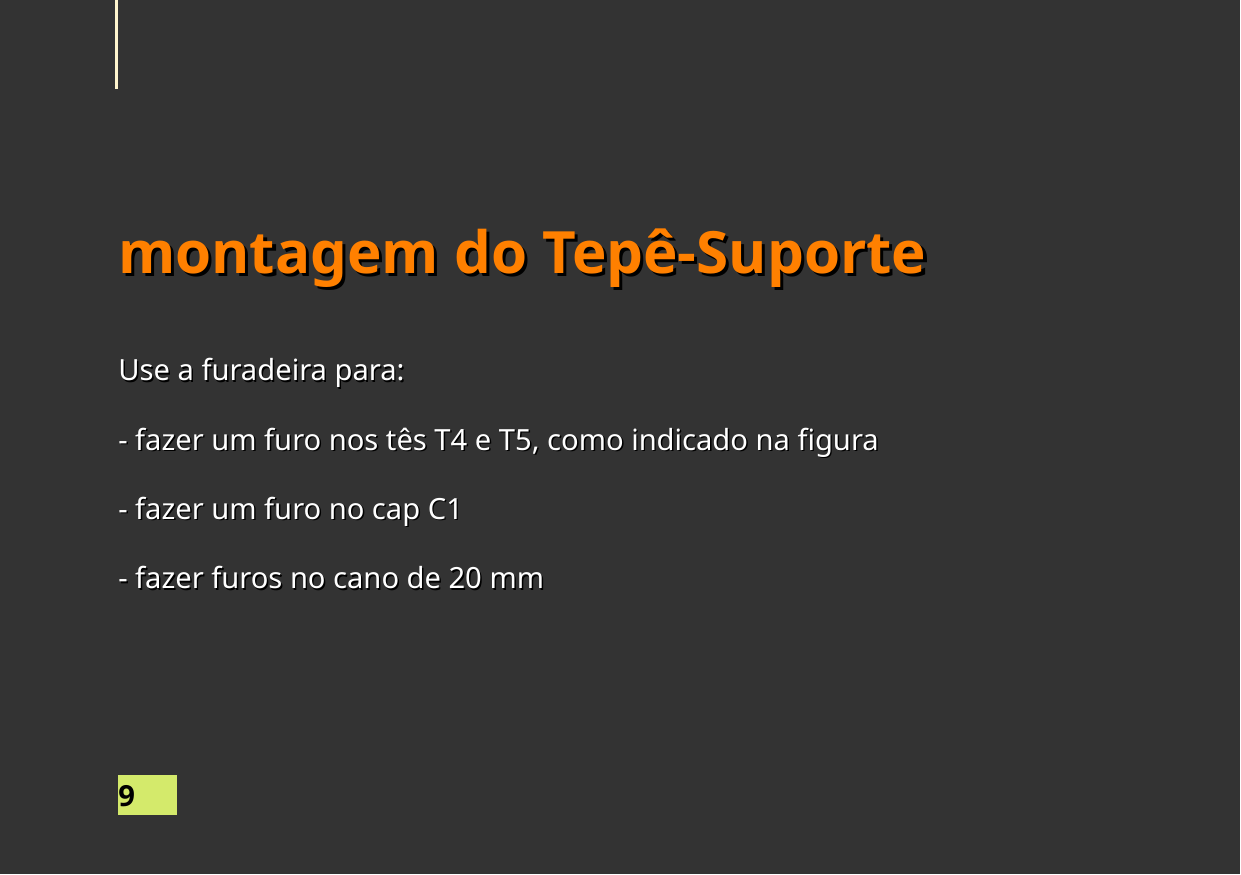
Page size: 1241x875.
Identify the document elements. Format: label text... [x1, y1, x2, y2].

text - fazer um furo no cap C1 [118, 488, 1122, 528]
text Use a furadeira para: [118, 350, 1122, 389]
text - fazer furos no cano de 20 mm [118, 557, 1122, 597]
subtitle montagem do Tepê-Suporte [118, 211, 1122, 291]
text - fazer um furo nos tês T4 e T5, como indicado na figura [118, 419, 1122, 459]
